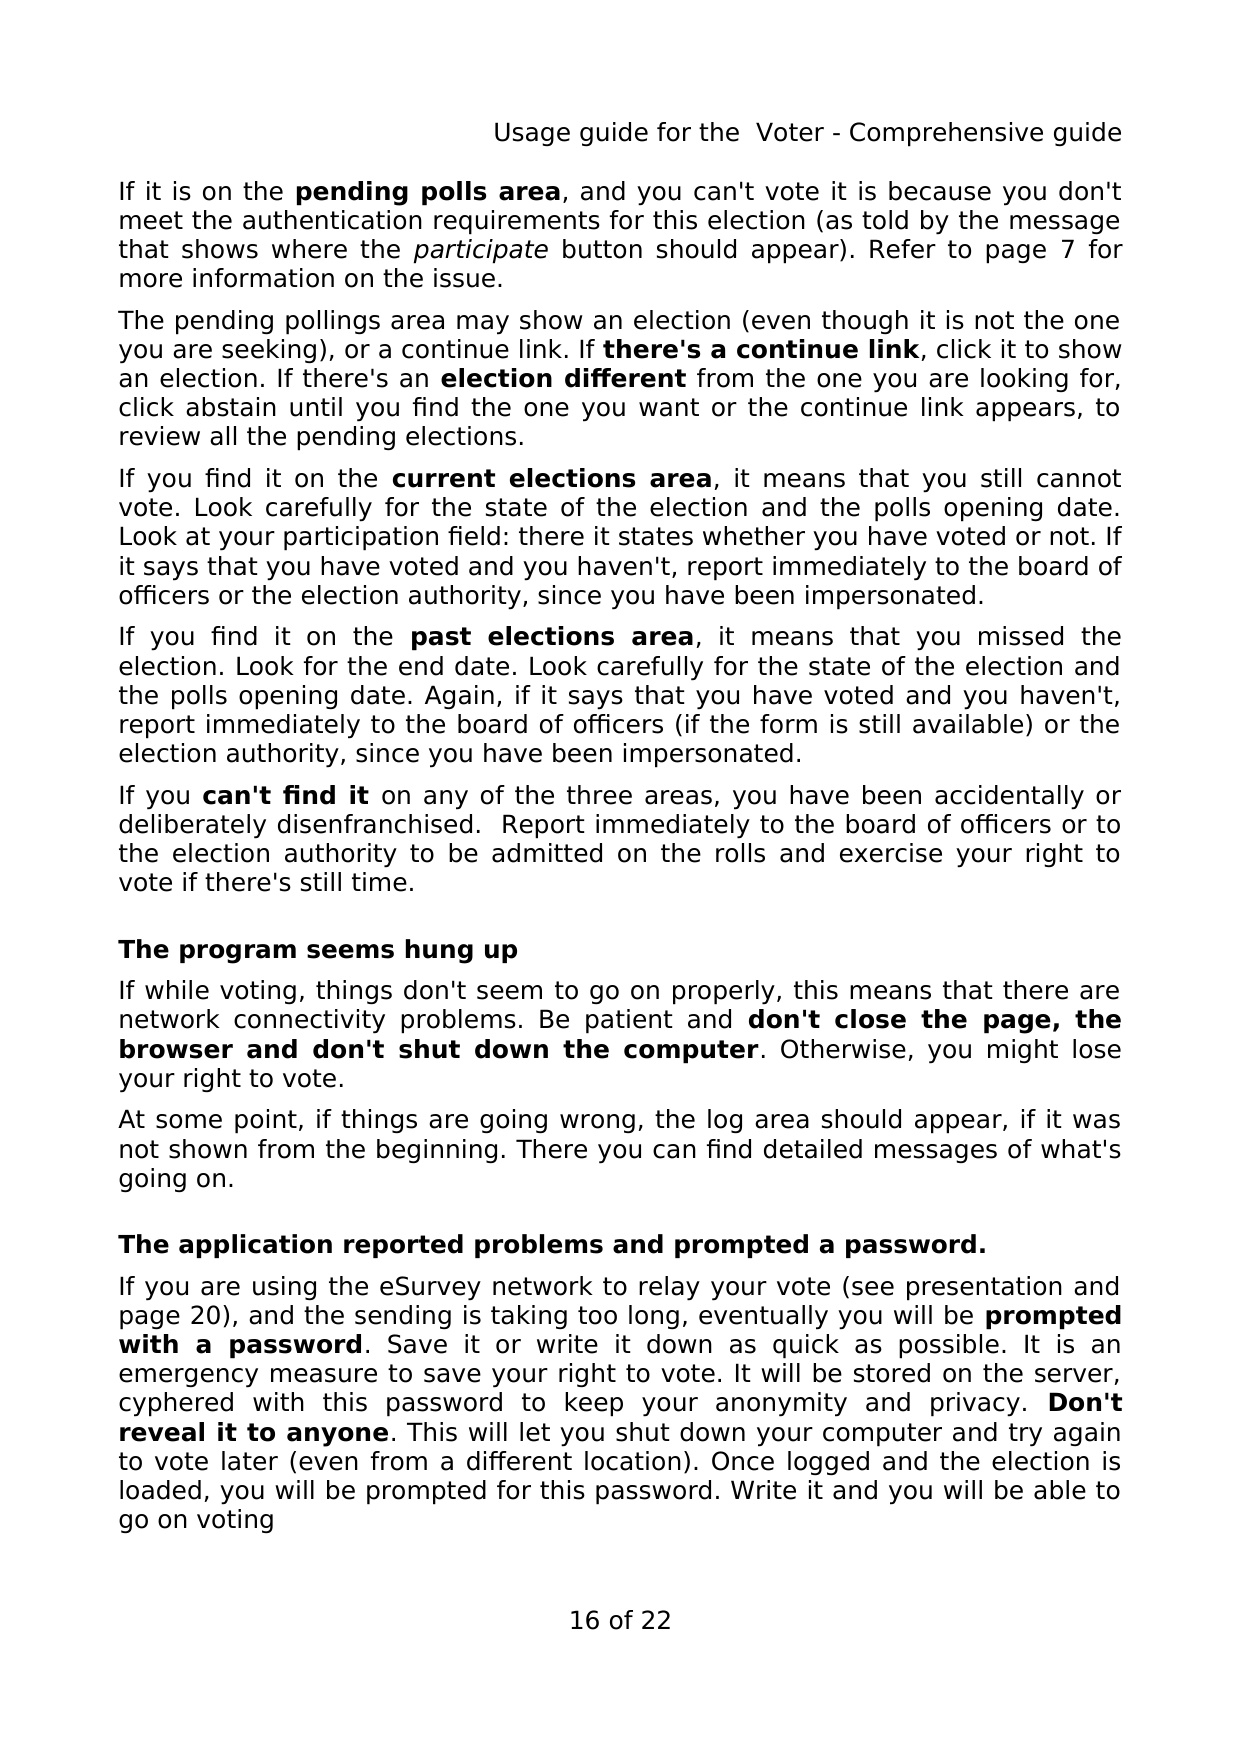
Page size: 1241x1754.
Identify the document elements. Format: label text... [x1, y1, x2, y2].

subtitle The application reported problems and prompted a password. [118, 1231, 1122, 1259]
text If you are using the eSurvey network to relay your vote (see presentation and page 18), and the sending is taking too long, eventually you will be prompted with a password. Save it or write it down as quick as possible. It is an emergency measure to save your right to vote. It will be stored on the server, cyphered with this password to keep your anonymity and privacy. Don't reveal it to anyone. This will let you shut down your computer and try again to vote later (even from a different location). Once logged and the election is loaded, you will be prompted for this password. Write it and you will be able to go on voting [118, 1272, 1122, 1534]
text If you can't find it on any of the three areas, you have been accidentally or deliberately disenfranchised. Report immediately to the board of officers or to the election authority to be admitted on the rolls and exercise your right to vote if there's still time. [118, 781, 1122, 898]
text If while voting, things don't seem to go on properly, this means that there are network connectivity problems. Be patient and don't close the page, the browser and don't shut down the computer. Otherwise, you might lose your right to vote. [118, 976, 1122, 1093]
text If you find it on the current elections area, it means that you still cannot vote. Look carefully for the state of the election and the polls opening date. Look at your participation field: there it states whether you have voted or not. If it says that you have voted and you haven't, report immediately to the board of officers or the election authority, since you have been impersonated. [118, 464, 1122, 610]
text If it is on the pending polls area, and you can't vote it is because you don't meet the authentication requirements for this election (as told by the message that shows where the participate button should appear). Refer to page 6 for more information on the issue. [118, 177, 1122, 293]
text At some point, if things are going wrong, the log area should appear, if it was not shown from the beginning. There you can find detailed messages of what's going on. [118, 1106, 1122, 1193]
text If you find it on the past elections area, it means that you missed the election. Look for the end date. Look carefully for the state of the election and the polls opening date. Again, if it says that you have voted and you haven't, report immediately to the board of officers (if the form is still available) or the election authority, since you have been impersonated. [118, 623, 1122, 768]
subtitle The program seems hung up [118, 935, 1122, 964]
text The pending pollings area may show an election (even though it is not the one you are seeking), or a continue link. If there's a continue link, click it to show an election. If there's an election different from the one you are looking for, click abstain until you find the one you want or the continue link appears, to review all the pending elections. [118, 306, 1122, 452]
